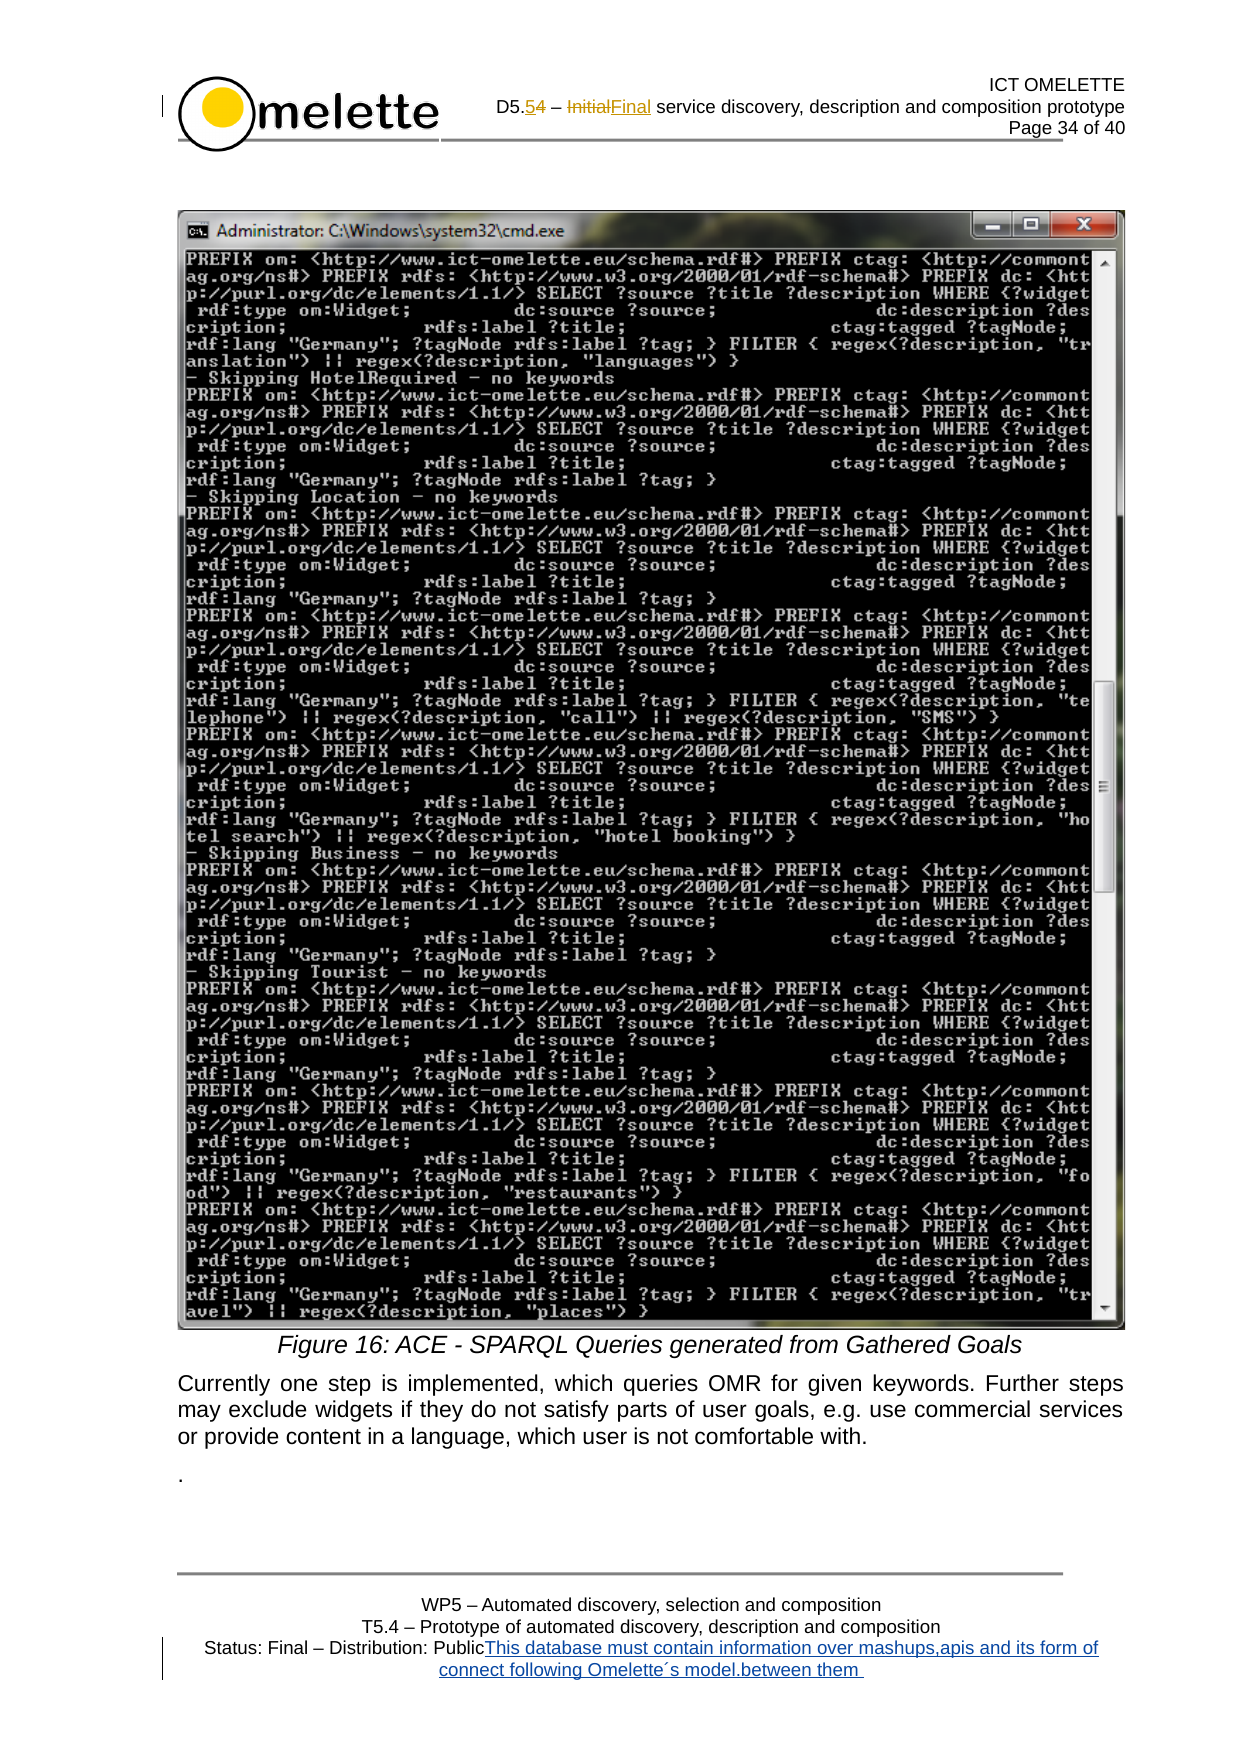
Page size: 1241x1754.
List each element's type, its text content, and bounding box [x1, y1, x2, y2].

text . [177, 1461, 1125, 1487]
picture [177, 210, 1126, 1330]
text Currently one step is implemented, which queries OMR for given keywords. Further steps may exclude widgets if they do not satisfy parts of user goals, e.g. use commercial services or provide content in a language, which user is not comfortable with. [177, 1370, 1125, 1449]
text Figure 16: ACE - SPARQL Queries generated from Gathered Goals [177, 1330, 1125, 1358]
picture [178, 76, 439, 152]
